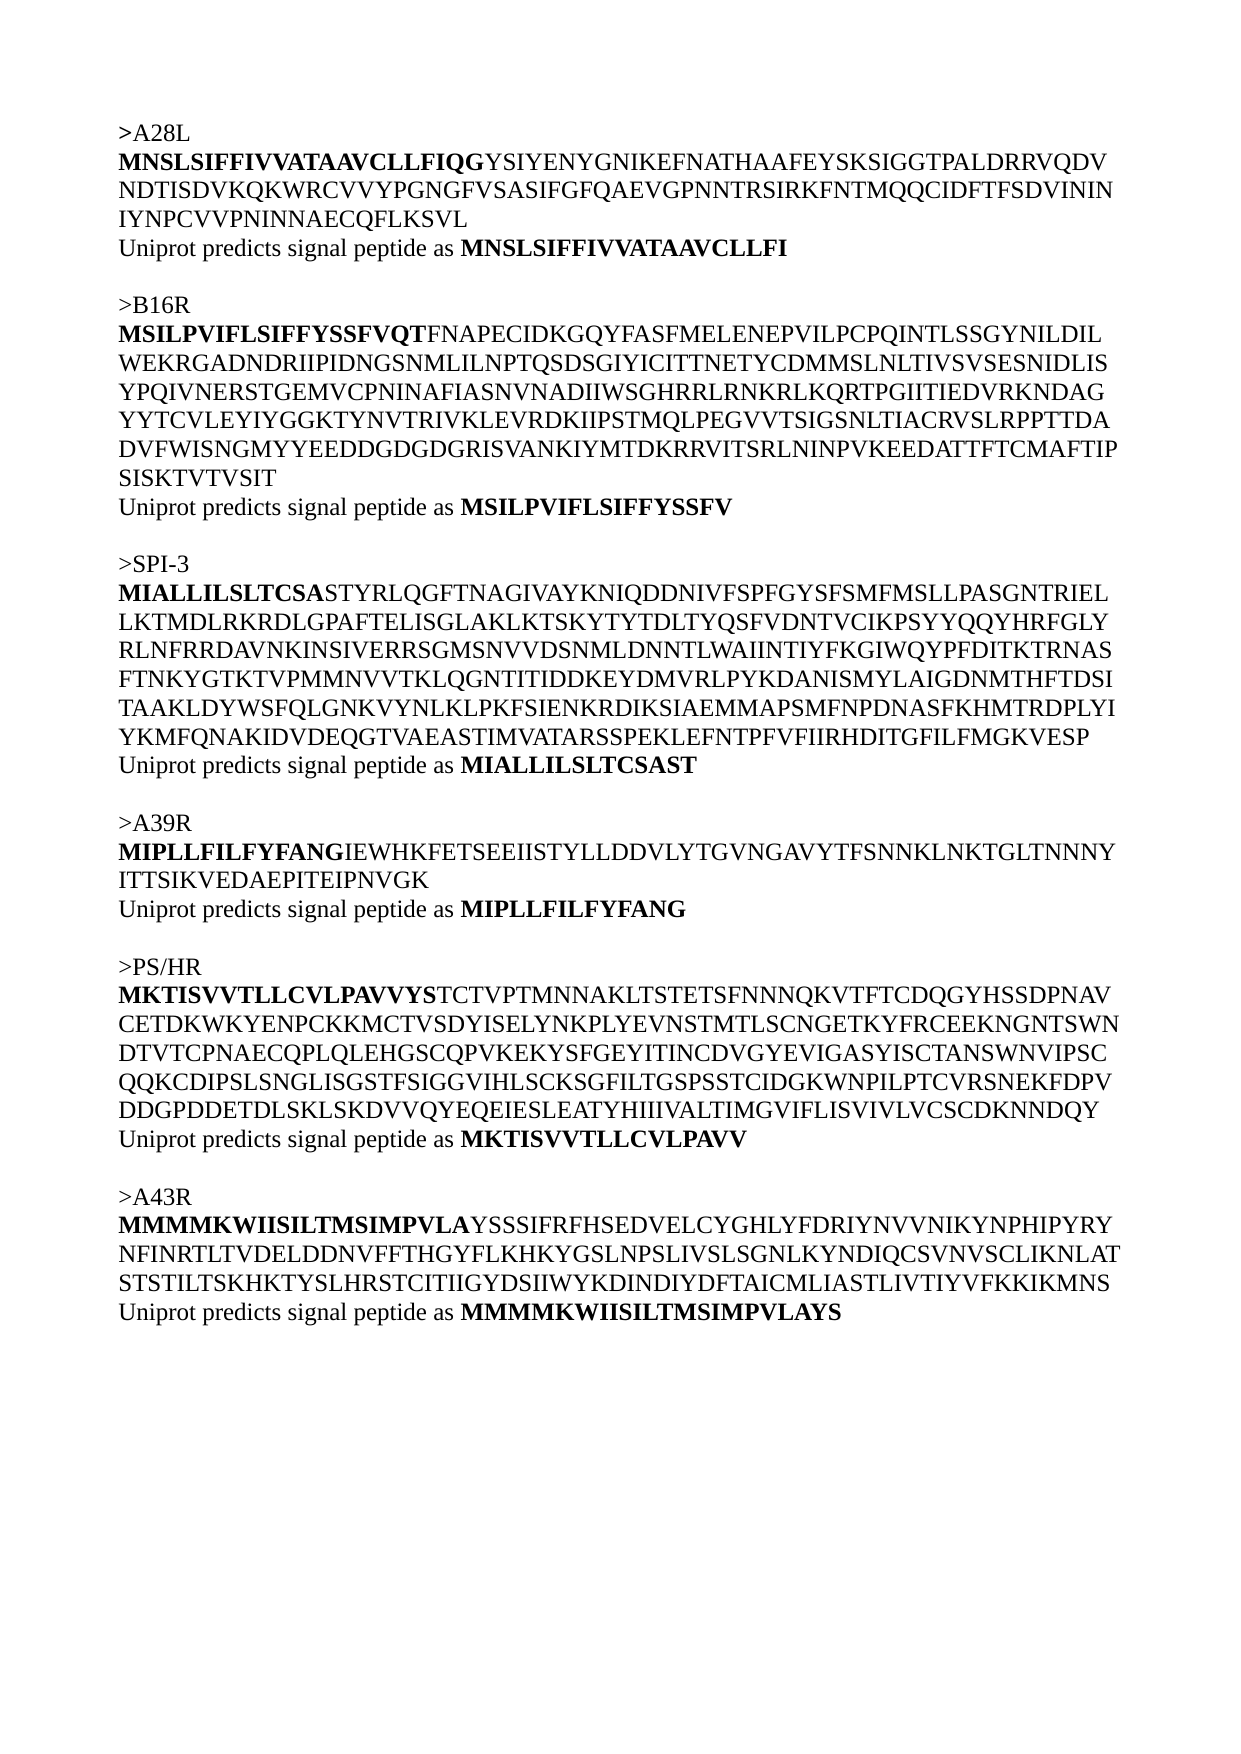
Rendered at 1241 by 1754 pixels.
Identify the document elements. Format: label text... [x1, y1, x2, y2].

text MMMMKWIISILTMSIMPVLAYSSSIFRFHSEDVELCYGHLYFDRIYNVVNIKYNPHIPYRYNFINRTLTVDELDDNVFFTHGYFLKHKYGSLNPSLIVSLSGNLKYNDIQCSVNVSCLIKNLATSTSTILTSKHKTYSLHRSTCITIIGYDSIIWYKDINDIYDFTAICMLIASTLIVTIYVFKKIKMNS [118, 1211, 1122, 1297]
text >SPI-3 [118, 549, 1122, 578]
text Uniprot predicts signal peptide as MIPLLFILFYFANG [118, 894, 1122, 923]
text MNSLSIFFIVVATAAVCLLFIQGYSIYENYGNIKEFNATHAAFEYSKSIGGTPALDRRVQDVNDTISDVKQKWRCVVYPGNGFVSASIFGFQAEVGPNNTRSIRKFNTMQQCIDFTFSDVININIYNPCVVPNINNAECQFLKSVL [118, 147, 1122, 233]
text Uniprot predicts signal peptide as MIALLILSLTCSAST [118, 751, 1122, 779]
text >B16R [118, 291, 1122, 319]
text Uniprot predicts signal peptide as MNSLSIFFIVVATAAVCLLFI [118, 233, 1122, 262]
text MSILPVIFLSIFFYSSFVQTFNAPECIDKGQYFASFMELENEPVILPCPQINTLSSGYNILDILWEKRGADNDRIIPIDNGSNMLILNPTQSDSGIYICITTNETYCDMMSLNLTIVSVSESNIDLISYPQIVNERSTGEMVCPNINAFIASNVNADIIWSGHRRLRNKRLKQRTPGIITIEDVRKNDAGYYTCVLEYIYGGKTYNVTRIVKLEVRDKIIPSTMQLPEGVVTSIGSNLTIACRVSLRPPTTDADVFWISNGMYYEEDDGDGDGRISVANKIYMTDKRRVITSRLNINPVKEEDATTFTCMAFTIPSISKTVTVSIT [118, 319, 1122, 492]
text >A43R [118, 1182, 1122, 1211]
text >A28L [118, 118, 1122, 147]
text Uniprot predicts signal peptide as MSILPVIFLSIFFYSSFV [118, 492, 1122, 521]
text >PS/HR [118, 952, 1122, 981]
text Uniprot predicts signal peptide as MMMMKWIISILTMSIMPVLAYS [118, 1297, 1122, 1326]
text MIPLLFILFYFANGIEWHKFETSEEIISTYLLDDVLYTGVNGAVYTFSNNKLNKTGLTNNNYITTSIKVEDAEPITEIPNVGK [118, 837, 1122, 894]
text MKTISVVTLLCVLPAVVYSTCTVPTMNNAKLTSTETSFNNNQKVTFTCDQGYHSSDPNAVCETDKWKYENPCKKMCTVSDYISELYNKPLYEVNSTMTLSCNGETKYFRCEEKNGNTSWNDTVTCPNAECQPLQLEHGSCQPVKEKYSFGEYITINCDVGYEVIGASYISCTANSWNVIPSCQQKCDIPSLSNGLISGSTFSIGGVIHLSCKSGFILTGSPSSTCIDGKWNPILPTCVRSNEKFDPVDDGPDDETDLSKLSKDVVQYEQEIESLEATYHIIIVALTIMGVIFLISVIVLVCSCDKNNDQY [118, 981, 1122, 1124]
text >A39R [118, 808, 1122, 837]
text MIALLILSLTCSASTYRLQGFTNAGIVAYKNIQDDNIVFSPFGYSFSMFMSLLPASGNTRIELLKTMDLRKRDLGPAFTELISGLAKLKTSKYTYTDLTYQSFVDNTVCIKPSYYQQYHRFGLYRLNFRRDAVNKINSIVERRSGMSNVVDSNMLDNNTLWAIINTIYFKGIWQYPFDITKTRNASFTNKYGTKTVPMMNVVTKLQGNTITIDDKEYDMVRLPYKDANISMYLAIGDNMTHFTDSITAAKLDYWSFQLGNKVYNLKLPKFSIENKRDIKSIAEMMAPSMFNPDNASFKHMTRDPLYIYKMFQNAKIDVDEQGTVAEASTIMVATARSSPEKLEFNTPFVFIIRHDITGFILFMGKVESP [118, 578, 1122, 751]
text Uniprot predicts signal peptide as MKTISVVTLLCVLPAVV [118, 1124, 1122, 1153]
